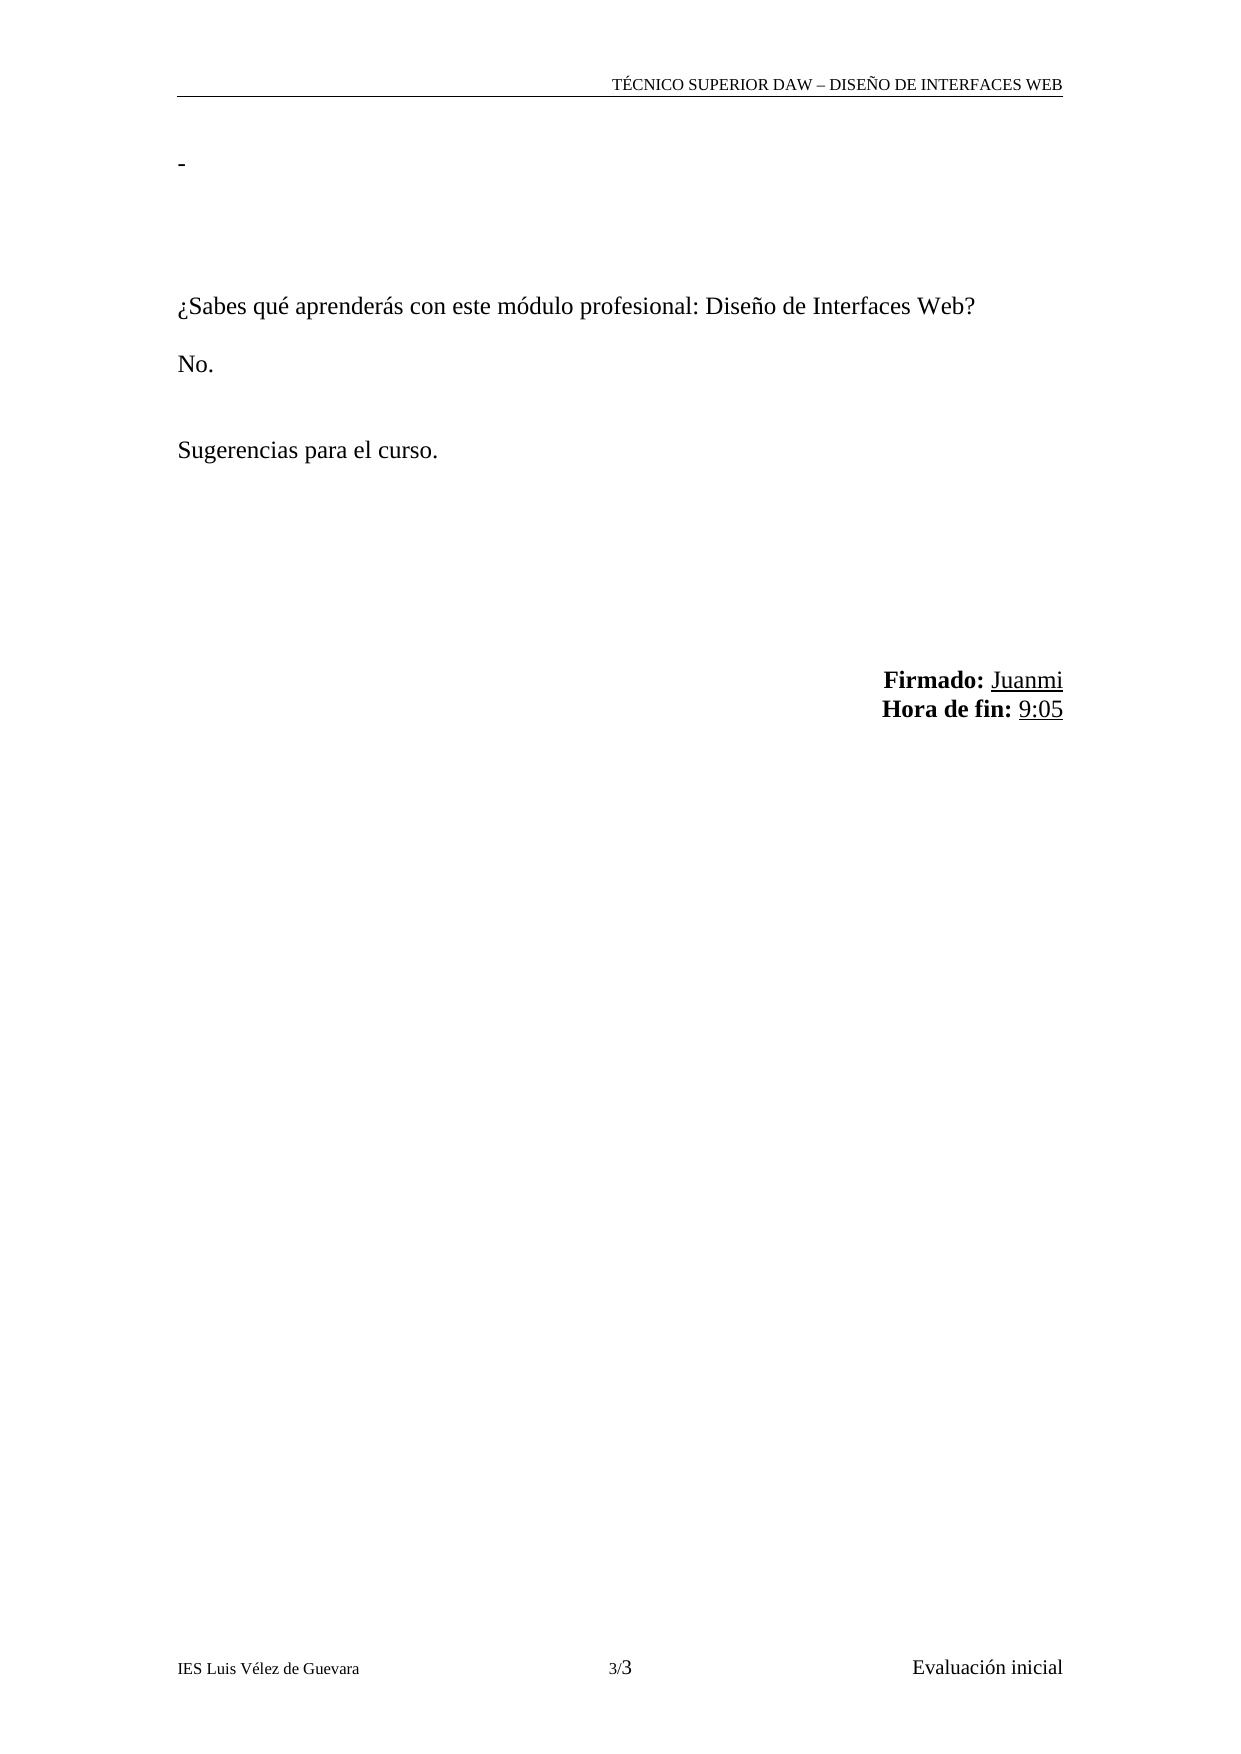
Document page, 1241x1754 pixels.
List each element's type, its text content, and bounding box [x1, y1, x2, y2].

subtitle Firmado: Juanmi [177, 665, 1063, 694]
text Sugerencias para el curso. [177, 435, 1063, 464]
text - [177, 148, 1063, 176]
text ¿Sabes qué aprenderás con este módulo profesional: Diseño de Interfaces Web? [177, 291, 1063, 320]
text No. [177, 349, 1063, 378]
subtitle Hora de fin: 9:05 [177, 694, 1063, 723]
